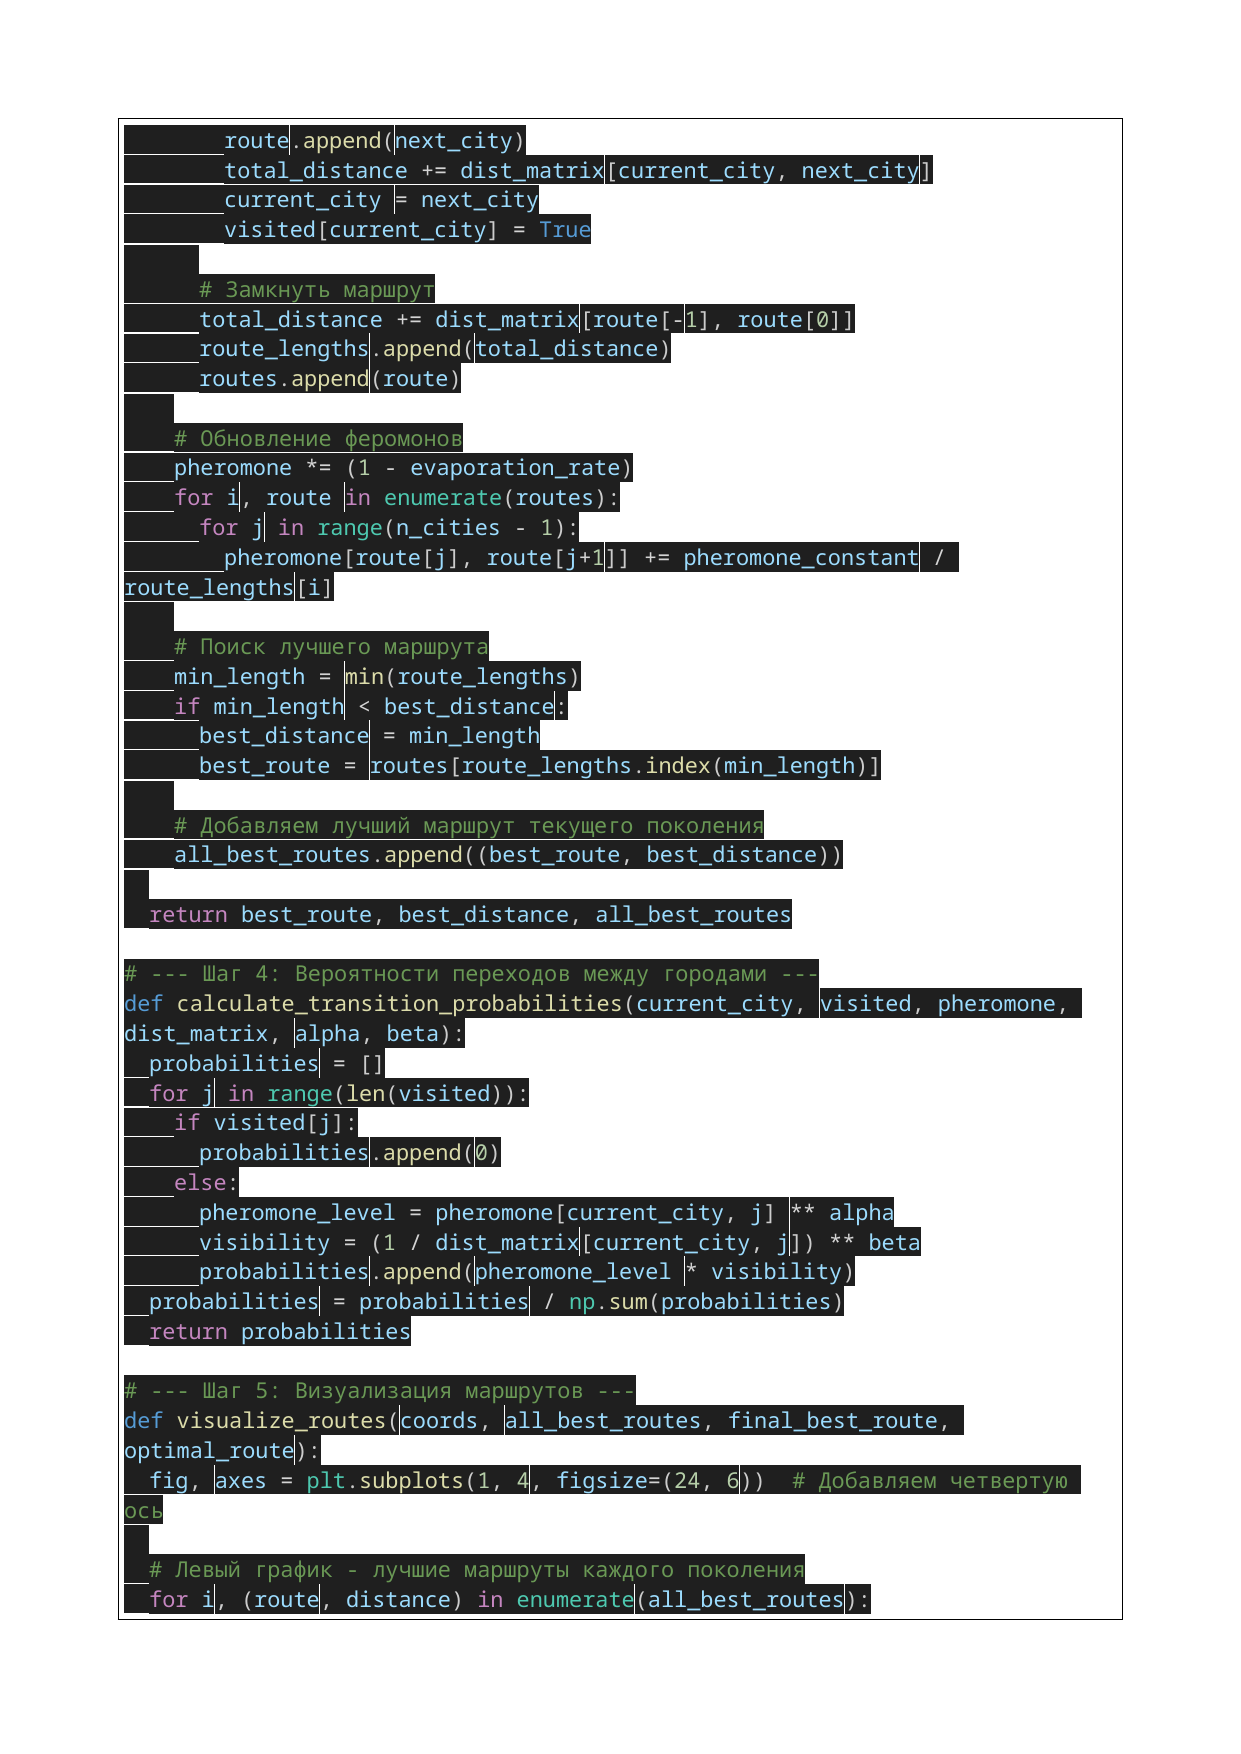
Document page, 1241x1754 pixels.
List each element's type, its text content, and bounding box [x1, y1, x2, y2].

table_header route.append(next_city) total_distance += dist_matrix[current_city, next_city] current_city = next_city visited[current_city] = True # Замкнуть маршрут total_distance += dist_matrix[route[-1], route[0]] route_lengths.append(total_distance) routes.append(route) # Обновление феромонов pheromone *= (1 - evaporation_rate) for i, route in enumerate(routes): for j in range(n_cities - 1): pheromone[route[j], route[j+1]] += pheromone_constant / route_lengths[i] # Поиск лучшего маршрута min_length = min(route_lengths) if min_length < best_distance: best_distance = min_length best_route = routes[route_lengths.index(min_length)] # Добавляем лучший маршрут текущего поколения all_best_routes.append((best_route, best_distance)) return best_route, best_distance, all_best_routes # --- Шаг 4: Вероятности переходов между городами --- def calculate_transition_probabilities(current_city, visited, pheromone, dist_matrix, alpha, beta): probabilities = [] for j in range(len(visited)): if visited[j]: probabilities.append(0) else: pheromone_level = pheromone[current_city, j] ** alpha visibility = (1 / dist_matrix[current_city, j]) ** beta probabilities.append(pheromone_level * visibility) probabilities = probabilities / np.sum(probabilities) return probabilities # --- Шаг 5: Визуализация маршрутов --- def visualize_routes(coords, all_best_routes, final_best_route, optimal_route): fig, axes = plt.subplots(1, 4, figsize=(24, 6)) # Добавляем четвертую ось # Левый график - лучшие маршруты каждого поколения for i, (route, distance) in enumerate(all_best_routes): [119, 119, 1122, 1619]
